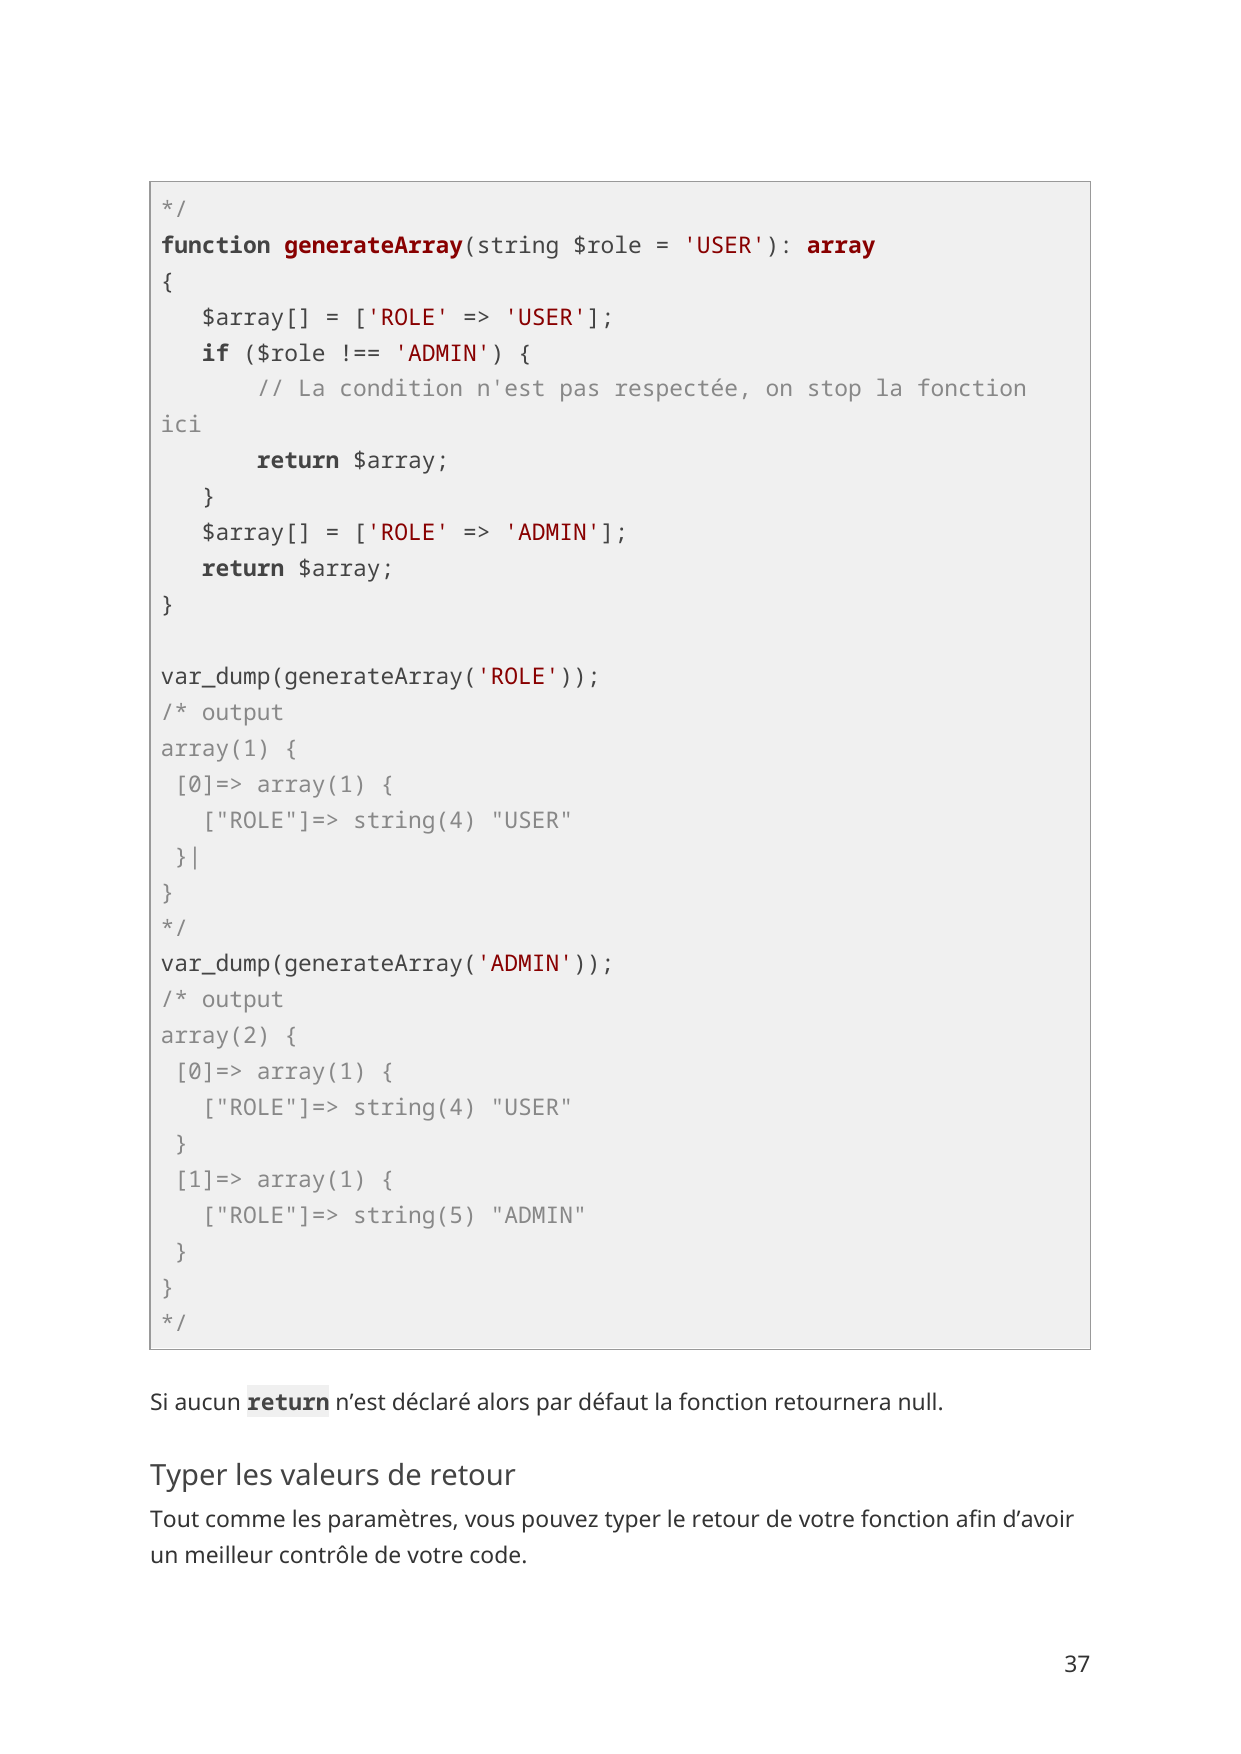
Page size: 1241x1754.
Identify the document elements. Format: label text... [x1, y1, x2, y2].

subtitle Typer les valeurs de retour [150, 1455, 1090, 1494]
table_header */ function generateArray(string $role = 'USER'): array { $array[] = ['ROLE' => 'USER']; if ($role !== 'ADMIN') { // La condition n'est pas respectée, on stop la fonction ici return $array; } $array[] = ['ROLE' => 'ADMIN']; return $array; } var_dump(generateArray('ROLE')); /* output array(1) { [0]=> array(1) { ["ROLE"]=> string(4) "USER" }| } */ var_dump(generateArray('ADMIN')); /* output array(2) { [0]=> array(1) { ["ROLE"]=> string(4) "USER" } [1]=> array(1) { ["ROLE"]=> string(5) "ADMIN" } } */ [151, 182, 1090, 1348]
text Tout comme les paramètres, vous pouvez typer le retour de votre fonction afin d’avoir un meilleur contrôle de votre code. [150, 1503, 1090, 1570]
text Si aucun return n’est déclaré alors par défaut la fonction retournera null. [150, 1385, 1090, 1417]
